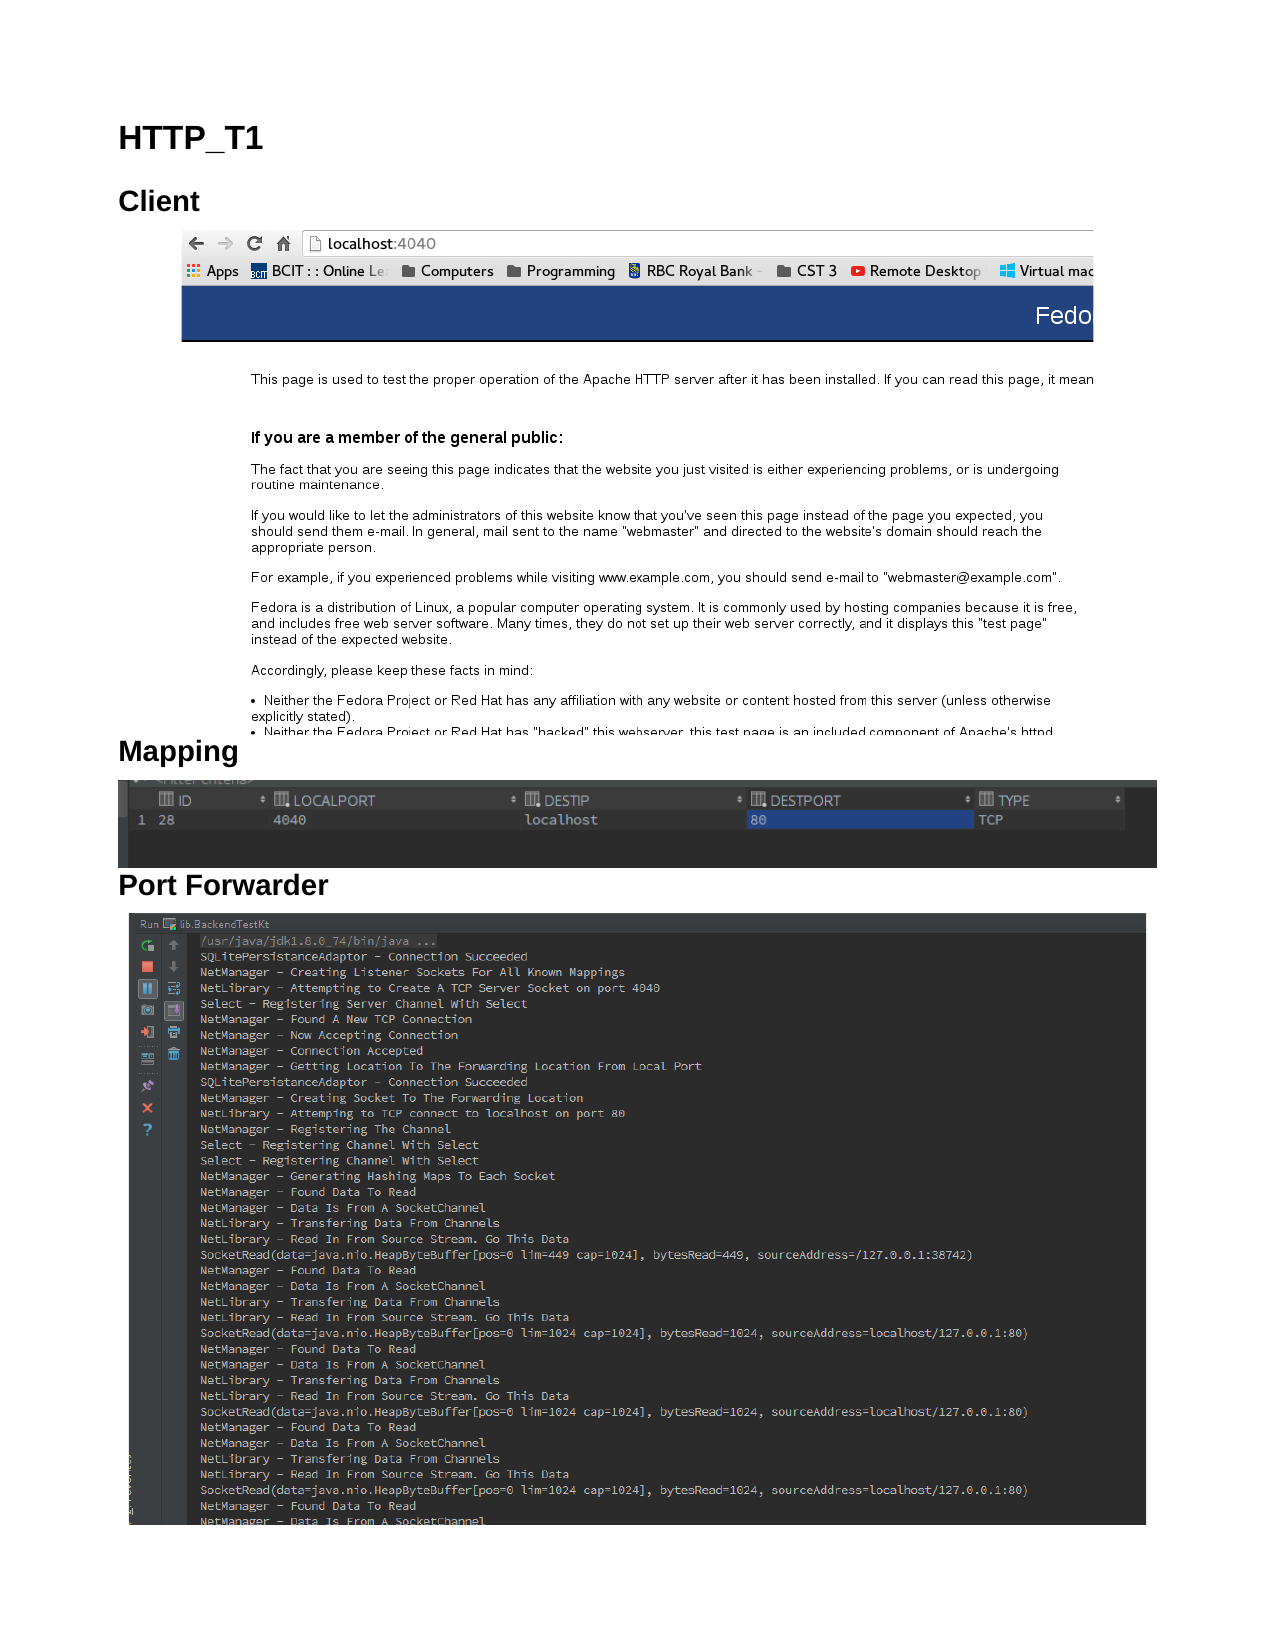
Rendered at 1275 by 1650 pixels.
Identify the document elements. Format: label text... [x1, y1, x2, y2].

picture [118, 780, 1157, 868]
picture [128, 913, 1147, 1525]
subtitle Port Forwarder [118, 868, 1157, 901]
subtitle Client [118, 184, 1157, 218]
subtitle Mapping [118, 245, 1157, 768]
subtitle HTTP_T1 [118, 118, 1157, 157]
picture [181, 230, 1094, 735]
